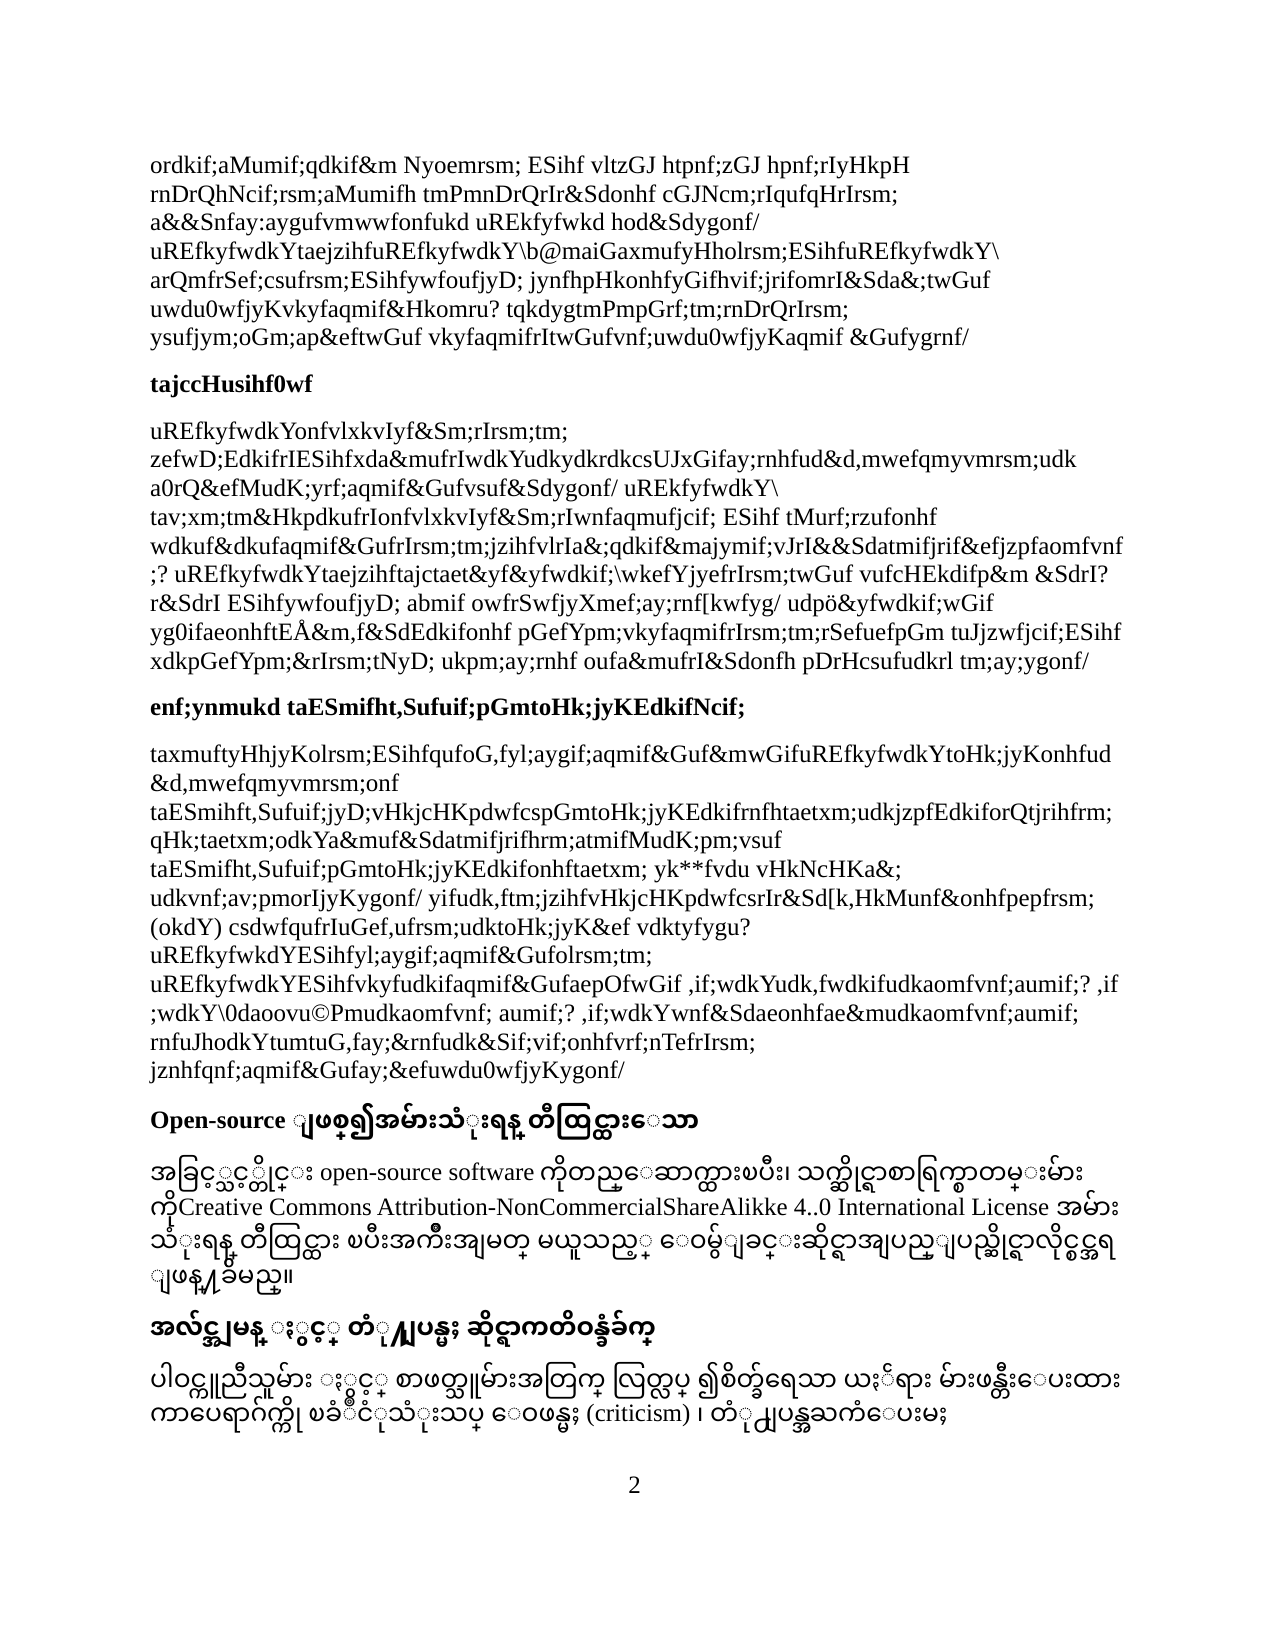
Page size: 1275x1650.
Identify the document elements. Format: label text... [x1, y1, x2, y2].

text ပါဝင္ကူညီသူမ်ား ႏွင့္ စာဖတ္သူမ်ားအတြက္ လြတ္လပ္ ၍စိတ္ခ်ရေသာ ယႏၲရား မ်ားဖန္တီးေပးထားကာပေရာဂ်က္ကို ၿခံဳငံုသံုးသပ္ ေဝဖန္မႈ (criticism) ၊ တံု႕ျပန္အႀကံေပးမႈ မ်ား(feedback)ကို ႀကိဳဆိုပါသည္။ သံုးသပ္ ေဝဖန္မႈ (criticism) ႏွင့္ေလ့လာခဲ့ရေသာအရာမ်ားကိုတံု႔ျပန္သည့္အေနျဖင့္ ရရွိလာေသာ (toolkit)ကိရိယာ ကို၄င္းကၽြႏု္ပ္တို႔၏ လုပ္ငန္းေဆာင္ရြက္မႈကို၄င္း ညွိႏႈိင္းျခင္း(adjusting )၊ ႏွင့္ ျပန္လည္ ဆီေလ်ာ္ေအာင္ ေဆာင္ရြက္ျခင္း (adapting)ျပဳႏိုင္ပါမည္။ [150, 1360, 1125, 1428]
text Open-source ျဖစ္၍အမ်ားသံုးရန္ တီထြင္ထားေသာ [150, 1102, 1125, 1136]
text ordkif;aMumif;qdkif&m Nyoemrsm; ESihf vltzGJ htpnf;zGJ hpnf;rIyHkpH rnDrQhNcif;rsm;aMumifh tmPmnDrQrIr&Sdonhf cGJNcm;rIqufqHrIrsm; a&&Snfay:aygufvmwwfonfukd uREkfyfwkd hod&Sdygonf/ uREfkyfwdkYtaejzihfuREfkyfwdkY\b@maiGaxmufyHholrsm;ESihfuREfkyfwdkY\arQmfrSef;csufrsm;ESihfywfoufjyD; jynfhpHkonhfyGifhvif;jrifomrI&Sda&;twGuf uwdu0wfjyKvkyfaqmif&Hkomru? tqkdygtmPmpGrf;tm;rnDrQrIrsm; ysufjym;oGm;ap&eftwGuf vkyfaqmifrItwGufvnf;uwdu0wfjyKaqmif &Gufygrnf/ [150, 150, 1125, 351]
text အခြင့္သင့္တိုင္း open-source softwareကိုတည္ေဆာက္ထားၿပီး၊ သက္ဆိုင္ရာစာရြက္စာတမ္းမ်ားကိုCreative Commons Attribution-NonCommercialShareAlikke 4..0 International License အမ်ားသံုးရန္ တီထြင္ထား ၿပီးအက်ိဳးအျမတ္ မယူသည့္ ေဝမွ်ျခင္းဆိုင္ရာအျပည္ျပည္ဆိုင္ရာလိုင္စင္အရ ျဖန္႔ခ်ိမည္။ [150, 1154, 1125, 1290]
text tajccHusihf0wf [150, 369, 1125, 398]
text taxmuftyHhjyKolrsm;ESihfqufoG,fyl;aygif;aqmif&Guf&mwGifuREfkyfwdkYtoHk;jyKonhfud&d,mwefqmyvmrsm;onf taESmihft,Sufuif;jyD;vHkjcHKpdwfcspGmtoHk;jyKEdkifrnfhtaetxm;udkjzpfEdkiforQtjrihfrm;qHk;taetxm;odkYa&muf&Sdatmifjrifhrm;atmifMudK;pm;vsuf taESmifht,Sufuif;pGmtoHk;jyKEdkifonhftaetxm; yk**fvdu vHkNcHKa&; udkvnf;av;pmorIjyKygonf/ yifudk,ftm;jzihfvHkjcHKpdwfcsrIr&Sd[k,HkMunf&onhfpepfrsm; (okdY) csdwfqufrIuGef,ufrsm;udktoHk;jyK&ef vdktyfygu? uREfkyfwkdYESihfyl;aygif;aqmif&Gufolrsm;tm; uREfkyfwdkYESihfvkyfudkifaqmif&GufaepOfwGif ,if;wdkYudk,fwdkifudkaomfvnf;aumif;? ,if;wdkY\0daoovu©Pmudkaomfvnf; aumif;? ,if;wdkYwnf&Sdaeonhfae&mudkaomfvnf;aumif; rnfuJhodkYtumtuG,fay;&rnfudk&Sif;vif;onhfvrf;nTefrIrsm; jznhfqnf;aqmif&Gufay;&efuwdu0wfjyKygonf/ [150, 739, 1125, 1084]
text uREfkyfwdkYonfvlxkvIyf&Sm;rIrsm;tm; zefwD;EdkifrIESihfxda&mufrIwdkYudkydkrdkcsUJxGifay;rnhfud&d,mwefqmyvmrsm;udk a0rQ&efMudK;yrf;aqmif&Gufvsuf&Sdygonf/ uREkfyfwdkY\tav;xm;tm&HkpdkufrIonfvlxkvIyf&Sm;rIwnfaqmufjcif; ESihf tMurf;rzufonhf wdkuf&dkufaqmif&GufrIrsm;tm;jzihfvlrIa&;qdkif&majymif;vJrI&&Sdatmifjrif&efjzpfaomfvnf;? uREfkyfwdkYtaejzihftajctaet&yf&yfwdkif;\wkefYjyefrIrsm;twGuf vufcHEkdifp&m &SdrI? r&SdrI ESihfywfoufjyD; abmif owfrSwfjyXmef;ay;rnf[kwfyg/ udpö&yfwdkif;wGif yg0ifaeonhftEÅ&m,f&SdEdkifonhf pGefYpm;vkyfaqmifrIrsm;tm;rSefuefpGm tuJjzwfjcif;ESihf xdkpGefYpm;&rIrsm;tNyD; ukpm;ay;rnhf oufa&mufrI&Sdonfh pDrHcsufudkrl tm;ay;ygonf/ [150, 416, 1125, 674]
text အလ်င္အျမန္ ႏွင့္ တံု႔ျပန္မႈ ဆိုင္ရာကတိဝန္ခံခ်က္ [150, 1308, 1125, 1342]
text enf;ynmukd taESmifht,Sufuif;pGmtoHk;jyKEdkifNcif; [150, 692, 1125, 721]
